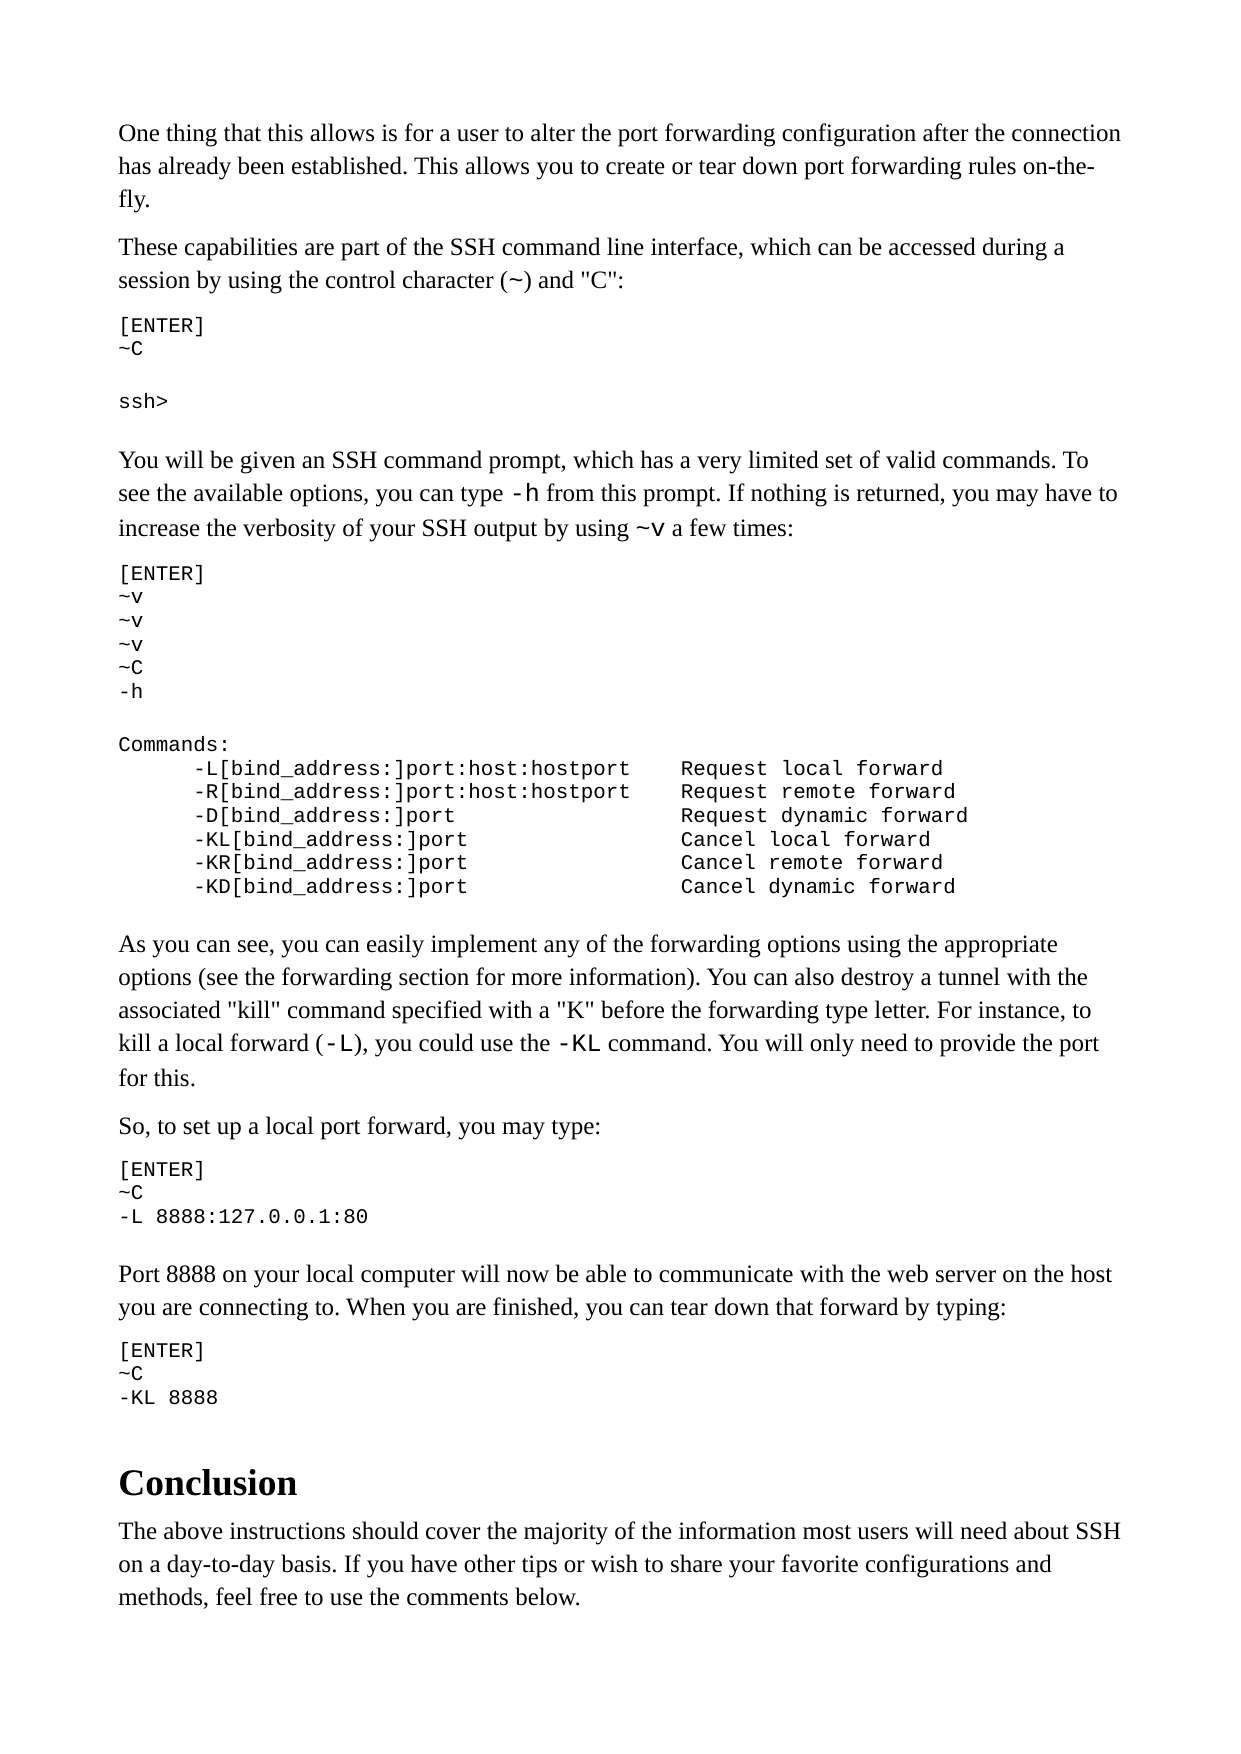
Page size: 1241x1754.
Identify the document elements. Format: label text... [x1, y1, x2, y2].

text As you can see, you can easily implement any of the forwarding options using the appropriate options (see the forwarding section for more information). You can also destroy a tunnel with the associated "kill" command specified with a "K" before the forwarding type letter. For instance, to kill a local forward (-L), you could use the -KL command. You will only need to provide the port for this. [118, 929, 1122, 1092]
text ~C [118, 657, 1122, 681]
text [ENTER] [118, 315, 1122, 338]
text -R[bind_address:]port:host:hostport Request remote forward [118, 781, 1122, 805]
text Port 8888 on your local computer will now be able to communicate with the web server on the host you are connecting to. When you are finished, you can tear down that forward by typing: [118, 1259, 1122, 1321]
text [ENTER] [118, 1339, 1122, 1363]
text -L[bind_address:]port:host:hostport Request local forward [118, 758, 1122, 781]
text You will be given an SSH command prompt, which has a very limited set of valid commands. To see the available options, you can type -h from this prompt. If nothing is returned, you may have to increase the verbosity of your SSH output by using ~v a few times: [118, 445, 1122, 544]
text [ENTER] [118, 563, 1122, 586]
text -KD[bind_address:]port Cancel dynamic forward [118, 876, 1122, 900]
text -KR[bind_address:]port Cancel remote forward [118, 852, 1122, 876]
text ~C [118, 1182, 1122, 1206]
text ssh> [118, 392, 1122, 415]
text [ENTER] [118, 1158, 1122, 1182]
text -h [118, 681, 1122, 705]
text -L 8888:127.0.0.1:80 [118, 1206, 1122, 1229]
text ~C [118, 338, 1122, 362]
text One thing that this allows is for a user to alter the port forwarding configuration after the connection has already been established. This allows you to create or tear down port forwarding rules on-the-fly. [118, 118, 1122, 213]
text ~v [118, 610, 1122, 634]
subtitle Conclusion [118, 1461, 1122, 1504]
text These capabilities are part of the SSH command line interface, which can be accessed during a session by using the control character (~) and "C": [118, 232, 1122, 296]
text So, to set up a local port forward, you may type: [118, 1111, 1122, 1140]
text The above instructions should cover the majority of the information most users will need about SSH on a day-to-day basis. If you have other tips or wish to share your favorite configurations and methods, feel free to use the comments below. [118, 1516, 1122, 1611]
text -D[bind_address:]port Request dynamic forward [118, 805, 1122, 829]
text ~v [118, 634, 1122, 657]
text -KL 8888 [118, 1387, 1122, 1411]
text Commands: [118, 734, 1122, 758]
text ~C [118, 1363, 1122, 1387]
text ~v [118, 586, 1122, 610]
text -KL[bind_address:]port Cancel local forward [118, 829, 1122, 852]
